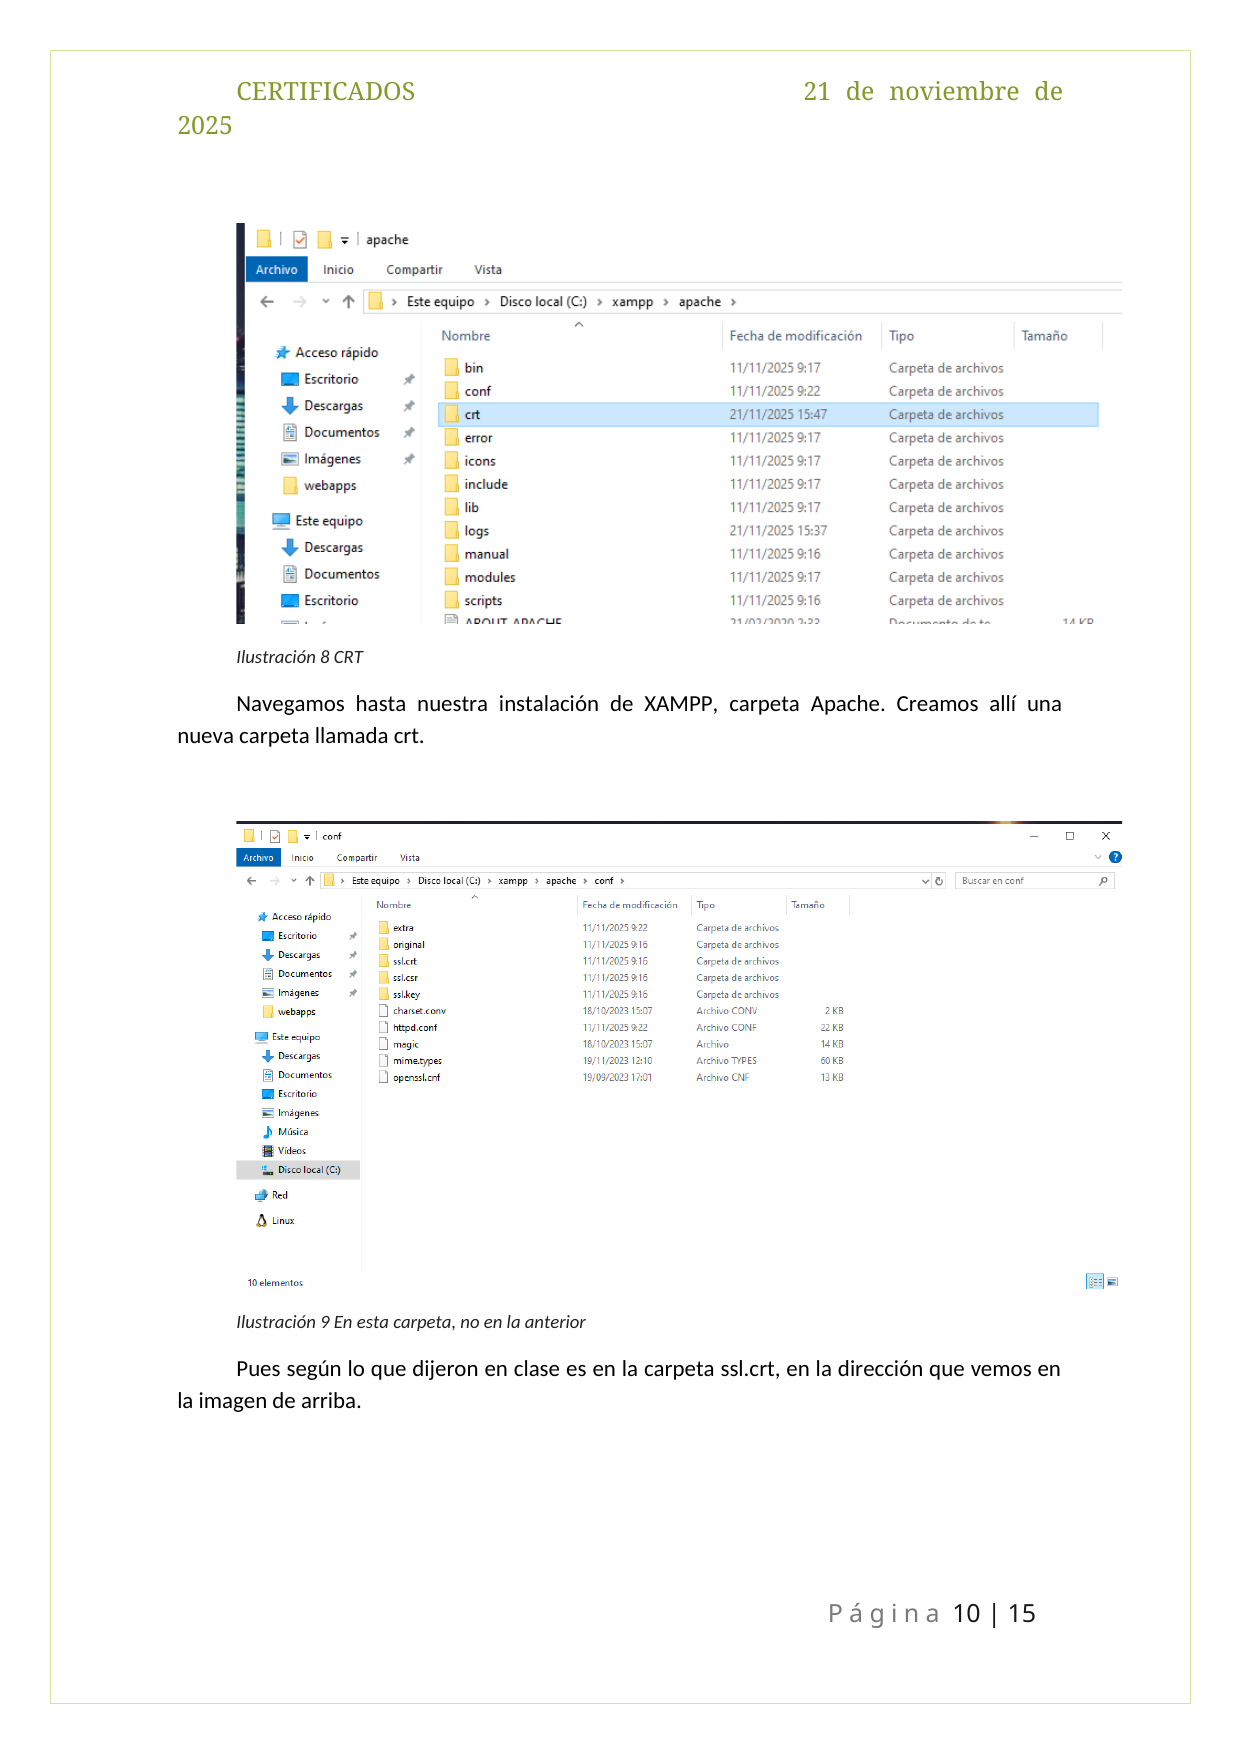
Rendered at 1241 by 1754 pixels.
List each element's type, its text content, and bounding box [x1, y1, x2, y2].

text Ilustración 8 CRT [177, 645, 1063, 668]
text Navegamos hasta nuestra instalación de XAMPP, carpeta Apache. Creamos allí una nueva carpeta llamada crt. [177, 689, 1063, 749]
text Pues según lo que dijeron en clase es en la carpeta ssl.crt, en la dirección que vemos en la imagen de arriba. [177, 1354, 1063, 1414]
text Ilustración 9 En esta carpeta, no en la anterior [177, 1311, 1063, 1333]
